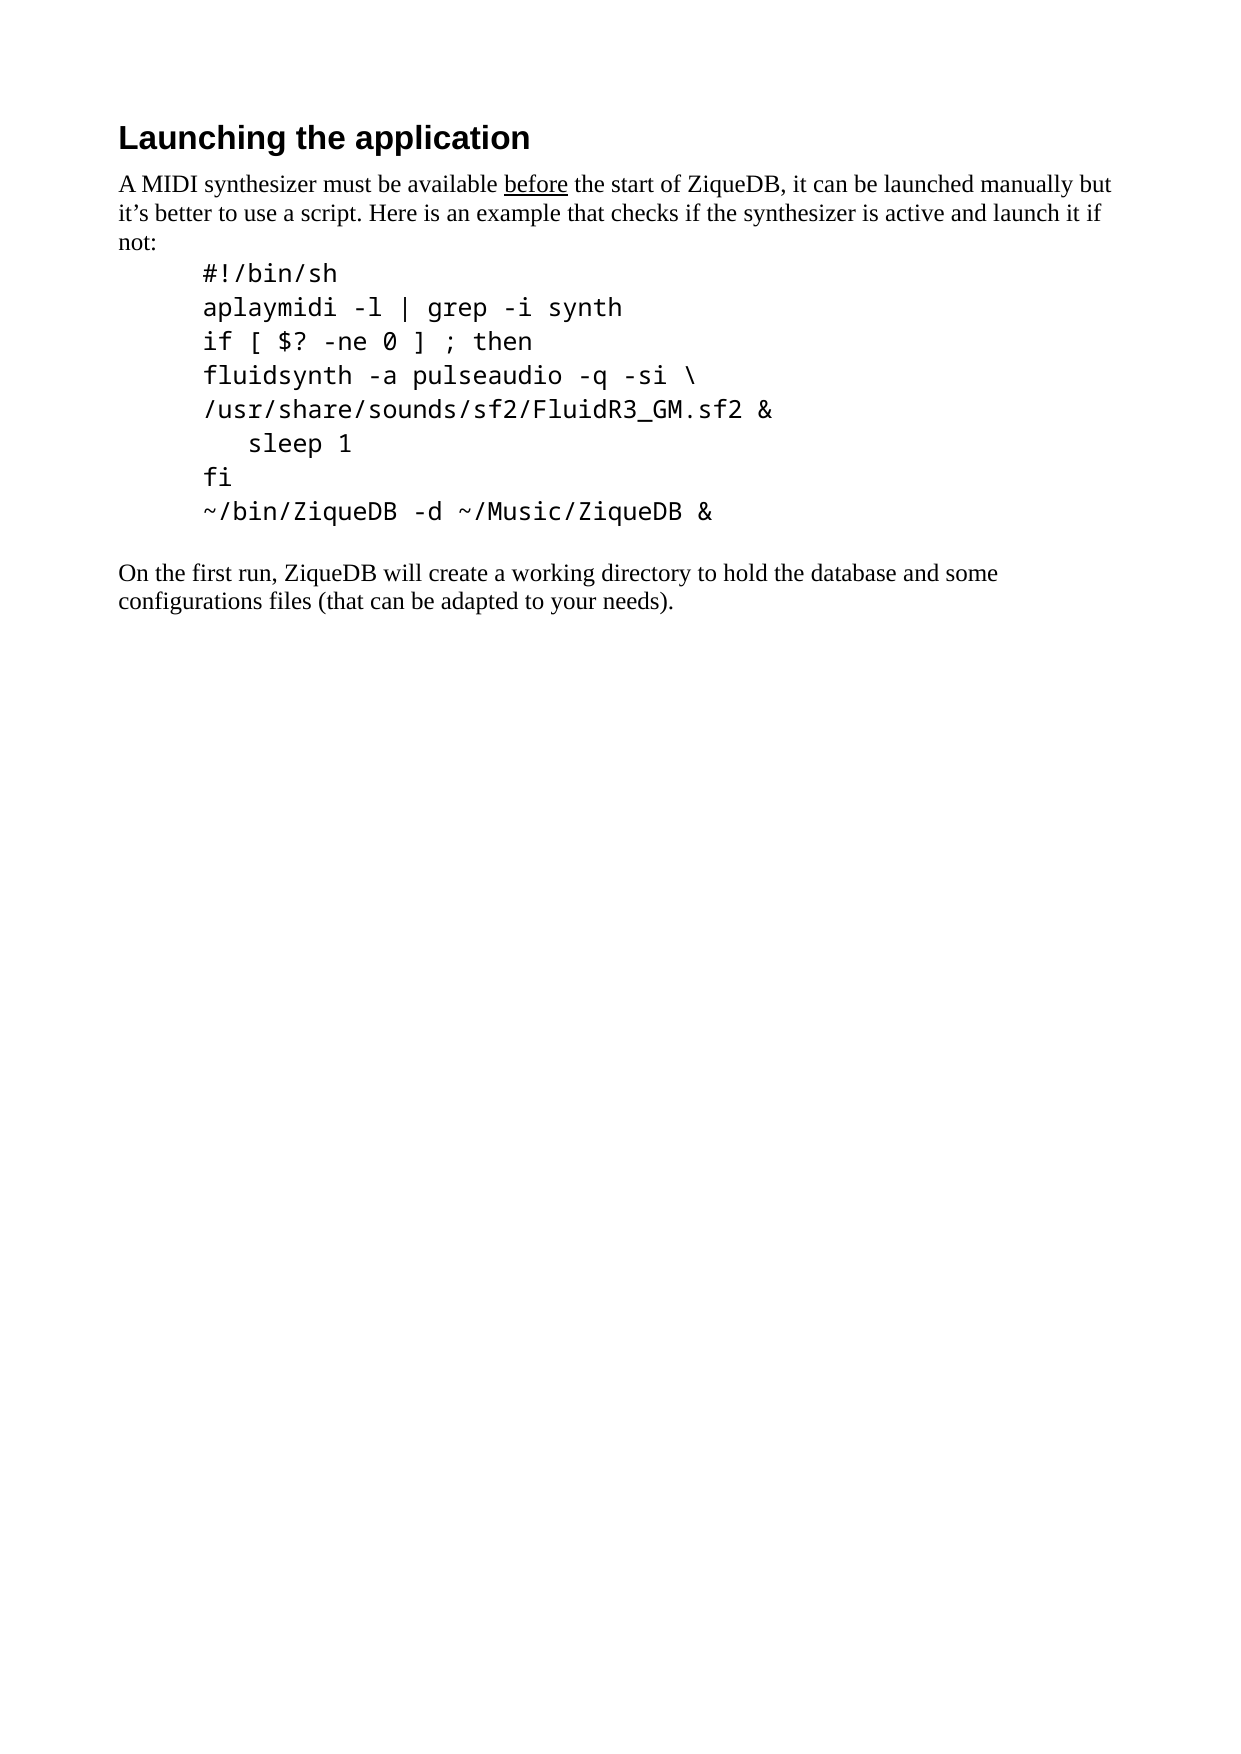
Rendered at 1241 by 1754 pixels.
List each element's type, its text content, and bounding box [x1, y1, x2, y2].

text ~/bin/ZiqueDB -d ~/Music/ZiqueDB & [202, 494, 1122, 528]
subtitle Launching the application [118, 118, 1122, 157]
text On the first run, ZiqueDB will create a working directory to hold the database and some configurations files (that can be adapted to your needs). [118, 558, 1122, 615]
text aplaymidi -l | grep -i synth [202, 289, 1122, 323]
text A MIDI synthesizer must be available before the start of ZiqueDB, it can be launched manually but it’s better to use a script. Here is an example that checks if the synthesizer is active and launch it if not: [118, 169, 1122, 255]
text if [ $? -ne 0 ] ; then [202, 323, 1122, 357]
text #!/bin/sh [202, 255, 1122, 289]
text fi [202, 460, 1122, 494]
text sleep 1 [202, 426, 1122, 460]
text fluidsynth -a pulseaudio -q -si \ /usr/share/sounds/sf2/FluidR3_GM.sf2 & [202, 357, 1122, 426]
